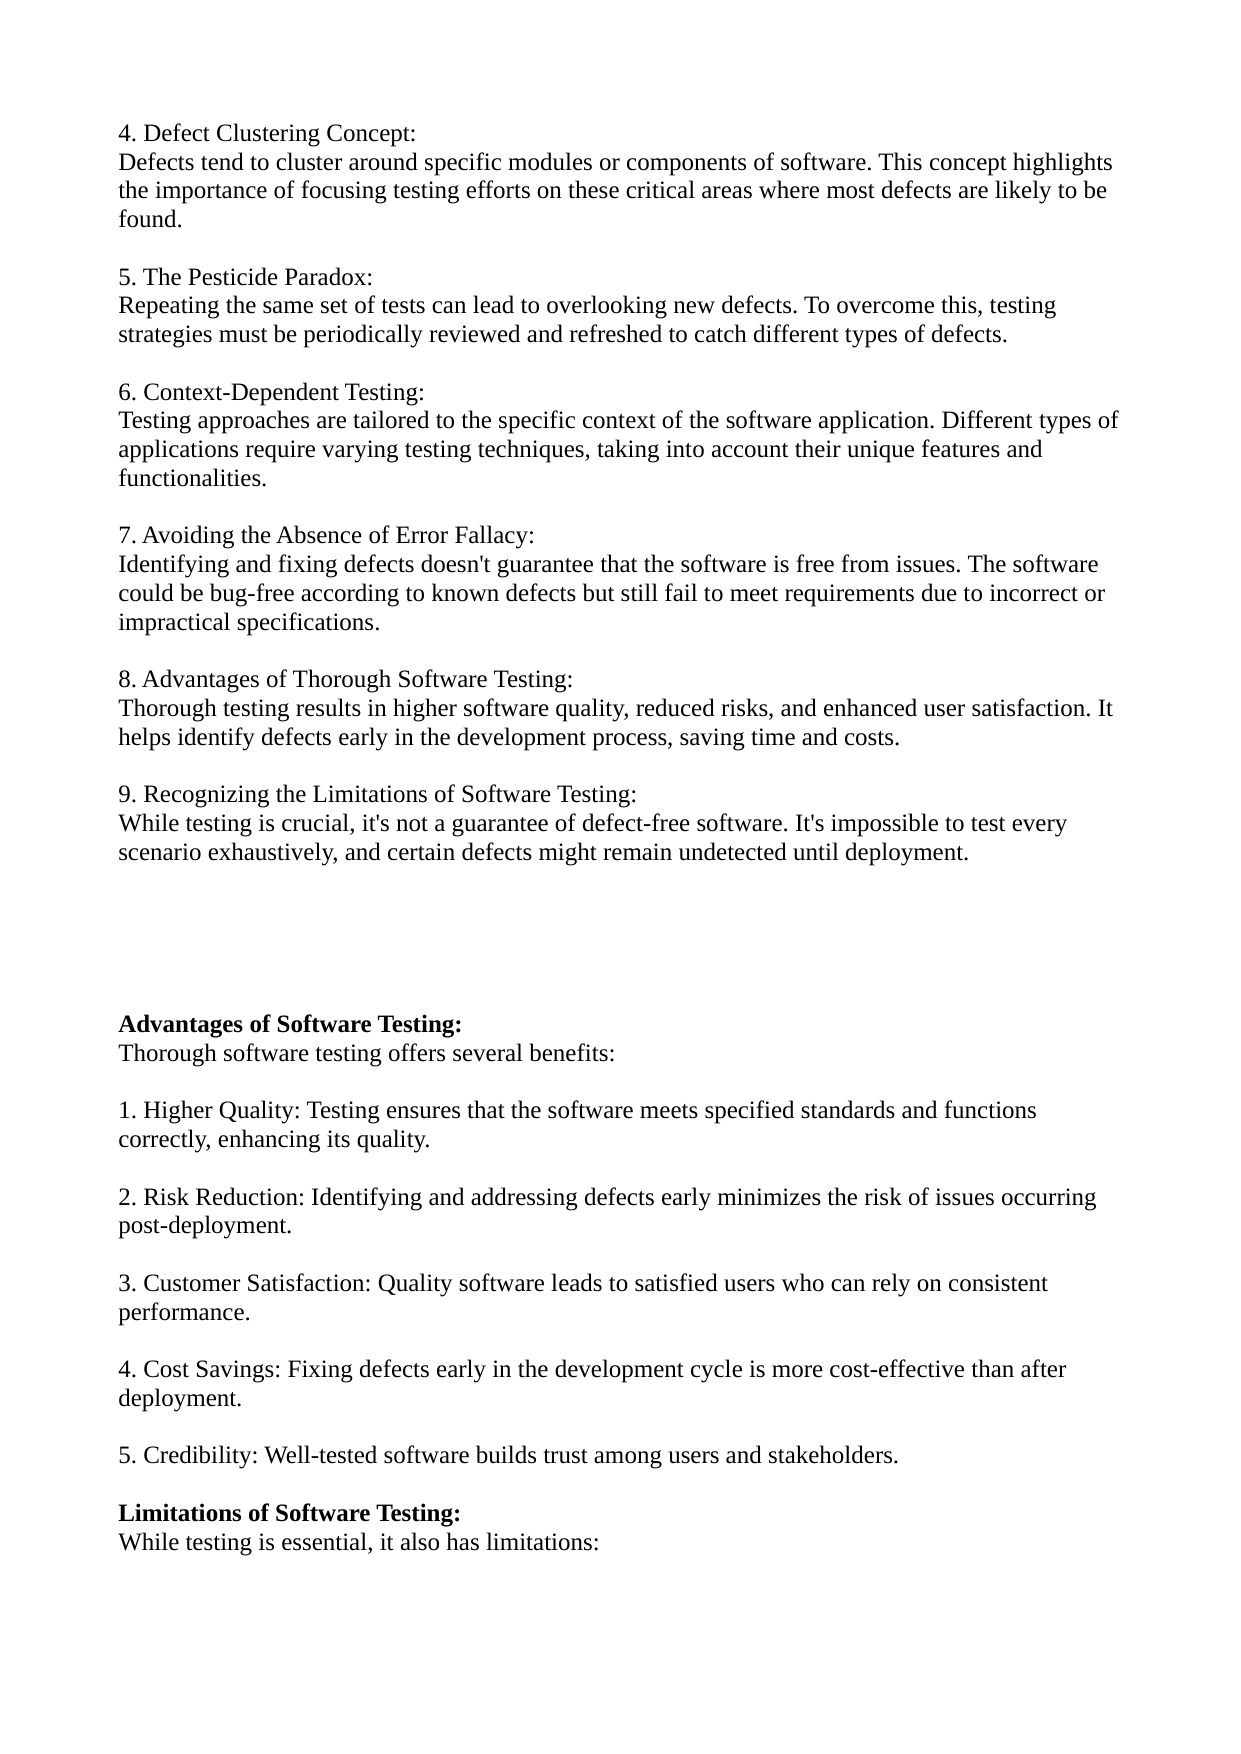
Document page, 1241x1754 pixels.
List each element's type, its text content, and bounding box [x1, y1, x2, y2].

text Testing approaches are tailored to the specific context of the software application. Different types of applications require varying testing techniques, taking into account their unique features and functionalities. [118, 406, 1122, 492]
text 4. Cost Savings: Fixing defects early in the development cycle is more cost-effective than after deployment. [118, 1354, 1122, 1412]
text 6. Context-Dependent Testing: [118, 377, 1122, 406]
text 5. The Pesticide Paradox: [118, 262, 1122, 291]
text Thorough software testing offers several benefits: [118, 1038, 1122, 1067]
text Repeating the same set of tests can lead to overlooking new defects. To overcome this, testing strategies must be periodically reviewed and refreshed to catch different types of defects. [118, 291, 1122, 348]
text 5. Credibility: Well-tested software builds trust among users and stakeholders. [118, 1441, 1122, 1469]
text 9. Recognizing the Limitations of Software Testing: [118, 779, 1122, 808]
text Thorough testing results in higher software quality, reduced risks, and enhanced user satisfaction. It helps identify defects early in the development process, saving time and costs. [118, 693, 1122, 751]
text 7. Avoiding the Absence of Error Fallacy: [118, 521, 1122, 549]
text 3. Customer Satisfaction: Quality software leads to satisfied users who can rely on consistent performance. [118, 1268, 1122, 1326]
text Identifying and fixing defects doesn't guarantee that the software is free from issues. The software could be bug-free according to known defects but still fail to meet requirements due to incorrect or impractical specifications. [118, 549, 1122, 636]
text 2. Risk Reduction: Identifying and addressing defects early minimizes the risk of issues occurring post-deployment. [118, 1182, 1122, 1239]
text While testing is crucial, it's not a guarantee of defect-free software. It's impossible to test every scenario exhaustively, and certain defects might remain undetected until deployment. [118, 808, 1122, 866]
text While testing is essential, it also has limitations: [118, 1527, 1122, 1556]
text Defects tend to cluster around specific modules or components of software. This concept highlights the importance of focusing testing efforts on these critical areas where most defects are likely to be found. [118, 147, 1122, 233]
text 1. Higher Quality: Testing ensures that the software meets specified standards and functions correctly, enhancing its quality. [118, 1096, 1122, 1153]
text Limitations of Software Testing: [118, 1498, 1122, 1527]
text Advantages of Software Testing: [118, 1009, 1122, 1038]
text 8. Advantages of Thorough Software Testing: [118, 664, 1122, 693]
text 4. Defect Clustering Concept: [118, 118, 1122, 147]
